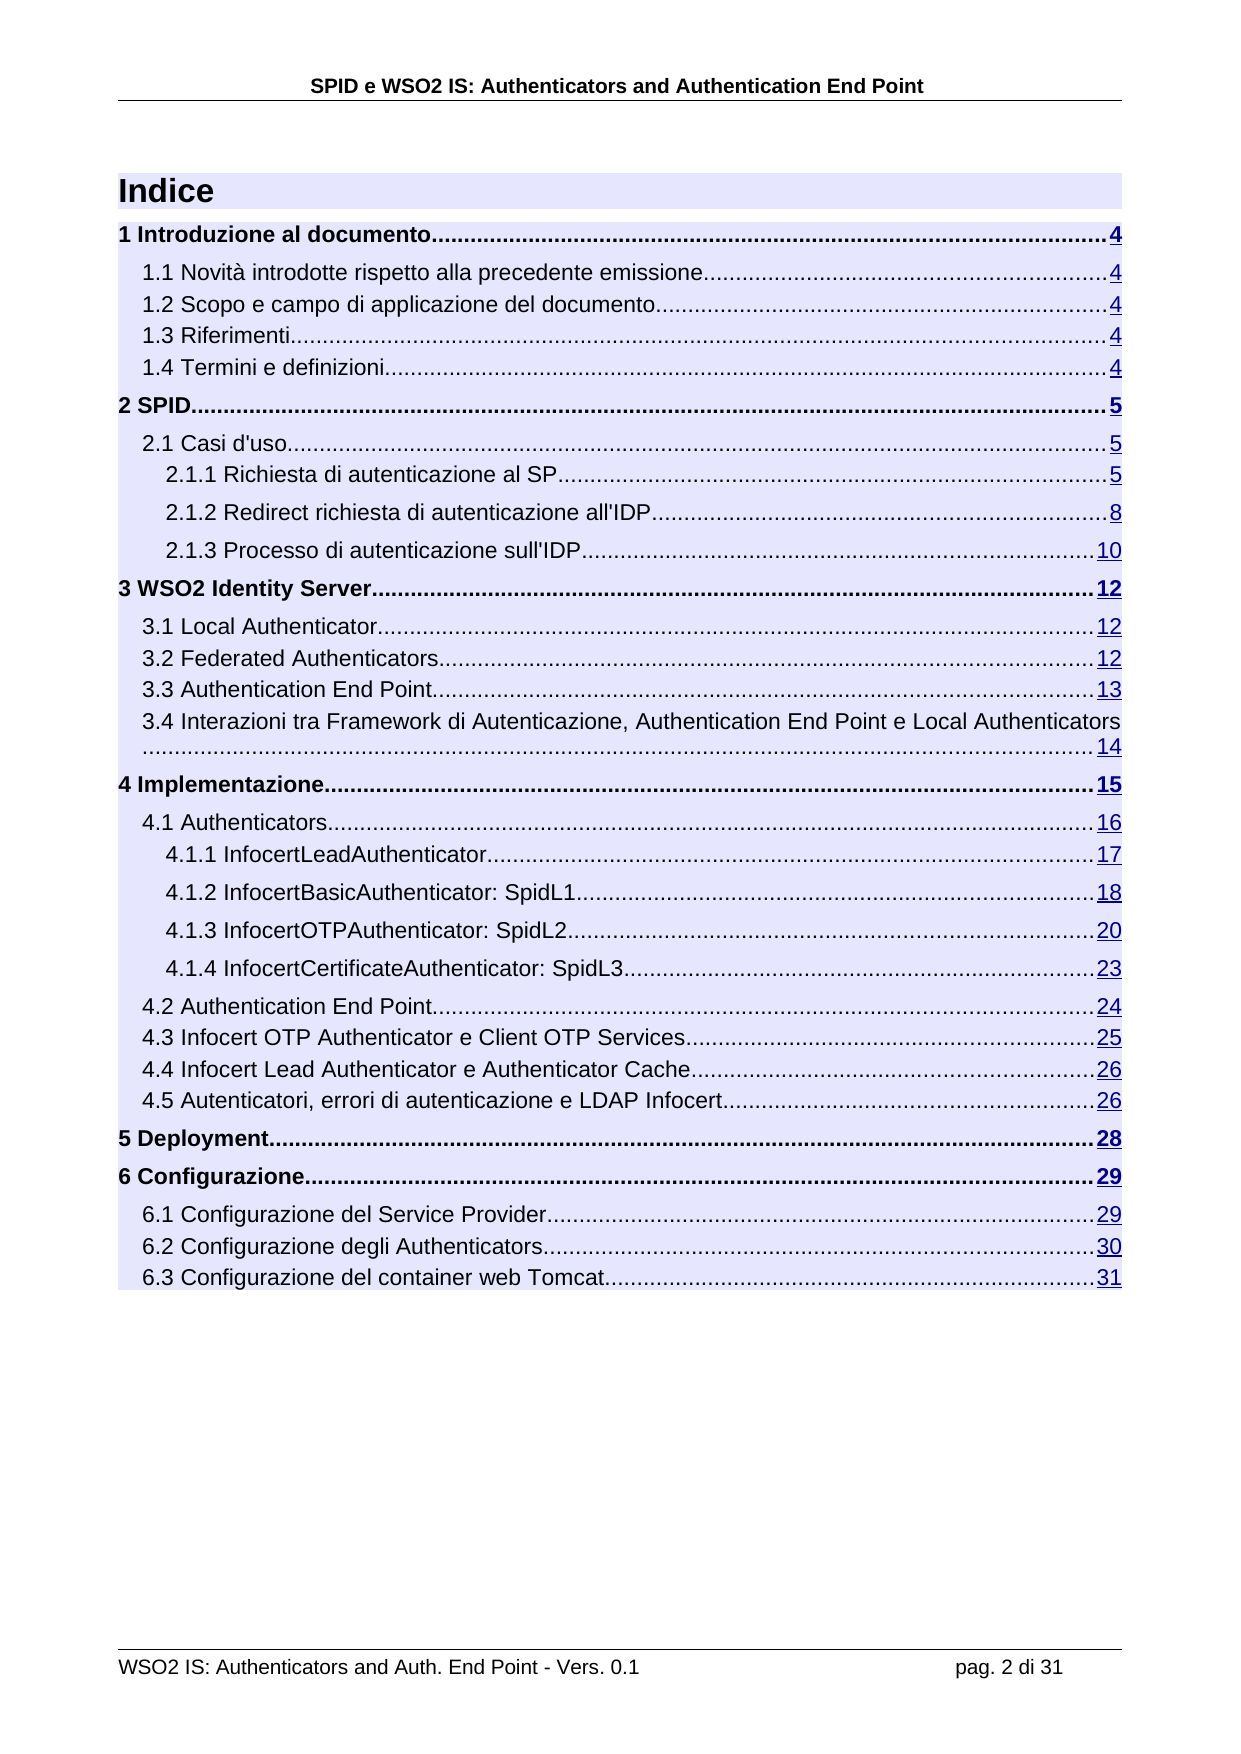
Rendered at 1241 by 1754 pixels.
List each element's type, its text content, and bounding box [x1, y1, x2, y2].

text 3.3 Authentication End Point 13 [142, 677, 1122, 702]
text 4.1.3 InfocertOTPAuthenticator: SpidL2 20 [165, 917, 1122, 943]
text 4.1.1 InfocertLeadAuthenticator 17 [165, 841, 1122, 867]
text 6.2 Configurazione degli Authenticators 30 [142, 1233, 1122, 1259]
text 1.1 Novità introdotte rispetto alla precedente emissione 4 [142, 260, 1122, 286]
text 2.1.1 Richiesta di autenticazione al SP 5 [165, 462, 1122, 487]
text 1.4 Termini e definizioni 4 [142, 354, 1122, 380]
text 3.1 Local Authenticator 12 [142, 614, 1122, 639]
text 1 Introduzione al documento 4 [118, 222, 1122, 248]
text 2.1 Casi d'uso 5 [142, 431, 1122, 456]
text 2 SPID 5 [118, 392, 1122, 418]
text 1.2 Scopo e campo di applicazione del documento 4 [142, 292, 1122, 317]
text 4.1.2 InfocertBasicAuthenticator: SpidL1 18 [165, 879, 1122, 905]
text 2.1.2 Redirect richiesta di autenticazione all'IDP 8 [165, 500, 1122, 526]
text 5 Deployment 28 [118, 1126, 1122, 1151]
text 3 WSO2 Identity Server 12 [118, 576, 1122, 602]
text 4.1.4 InfocertCertificateAuthenticator: SpidL3 23 [165, 956, 1122, 981]
text 4.2 Authentication End Point 24 [142, 993, 1122, 1019]
text 6.1 Configurazione del Service Provider 29 [142, 1202, 1122, 1227]
text 3.2 Federated Authenticators 12 [142, 646, 1122, 671]
text 3.4 Interazioni tra Framework di Autenticazione, Authentication End Point e Local Authenticators 14 [142, 708, 1122, 759]
text 2.1.3 Processo di autenticazione sull'IDP 10 [165, 538, 1122, 563]
subtitle Indice [118, 173, 1122, 209]
text 1.3 Riferimenti 4 [142, 323, 1122, 348]
text 6 Configurazione 29 [118, 1164, 1122, 1189]
text 6.3 Configurazione del container web Tomcat 31 [142, 1265, 1122, 1290]
text 4.5 Autenticatori, errori di autenticazione e LDAP Infocert 26 [142, 1088, 1122, 1113]
text 4.1 Authenticators 16 [142, 810, 1122, 836]
text 4.3 Infocert OTP Authenticator e Client OTP Services 25 [142, 1025, 1122, 1051]
text 4 Implementazione 15 [118, 772, 1122, 797]
text 4.4 Infocert Lead Authenticator e Authenticator Cache 26 [142, 1056, 1122, 1082]
